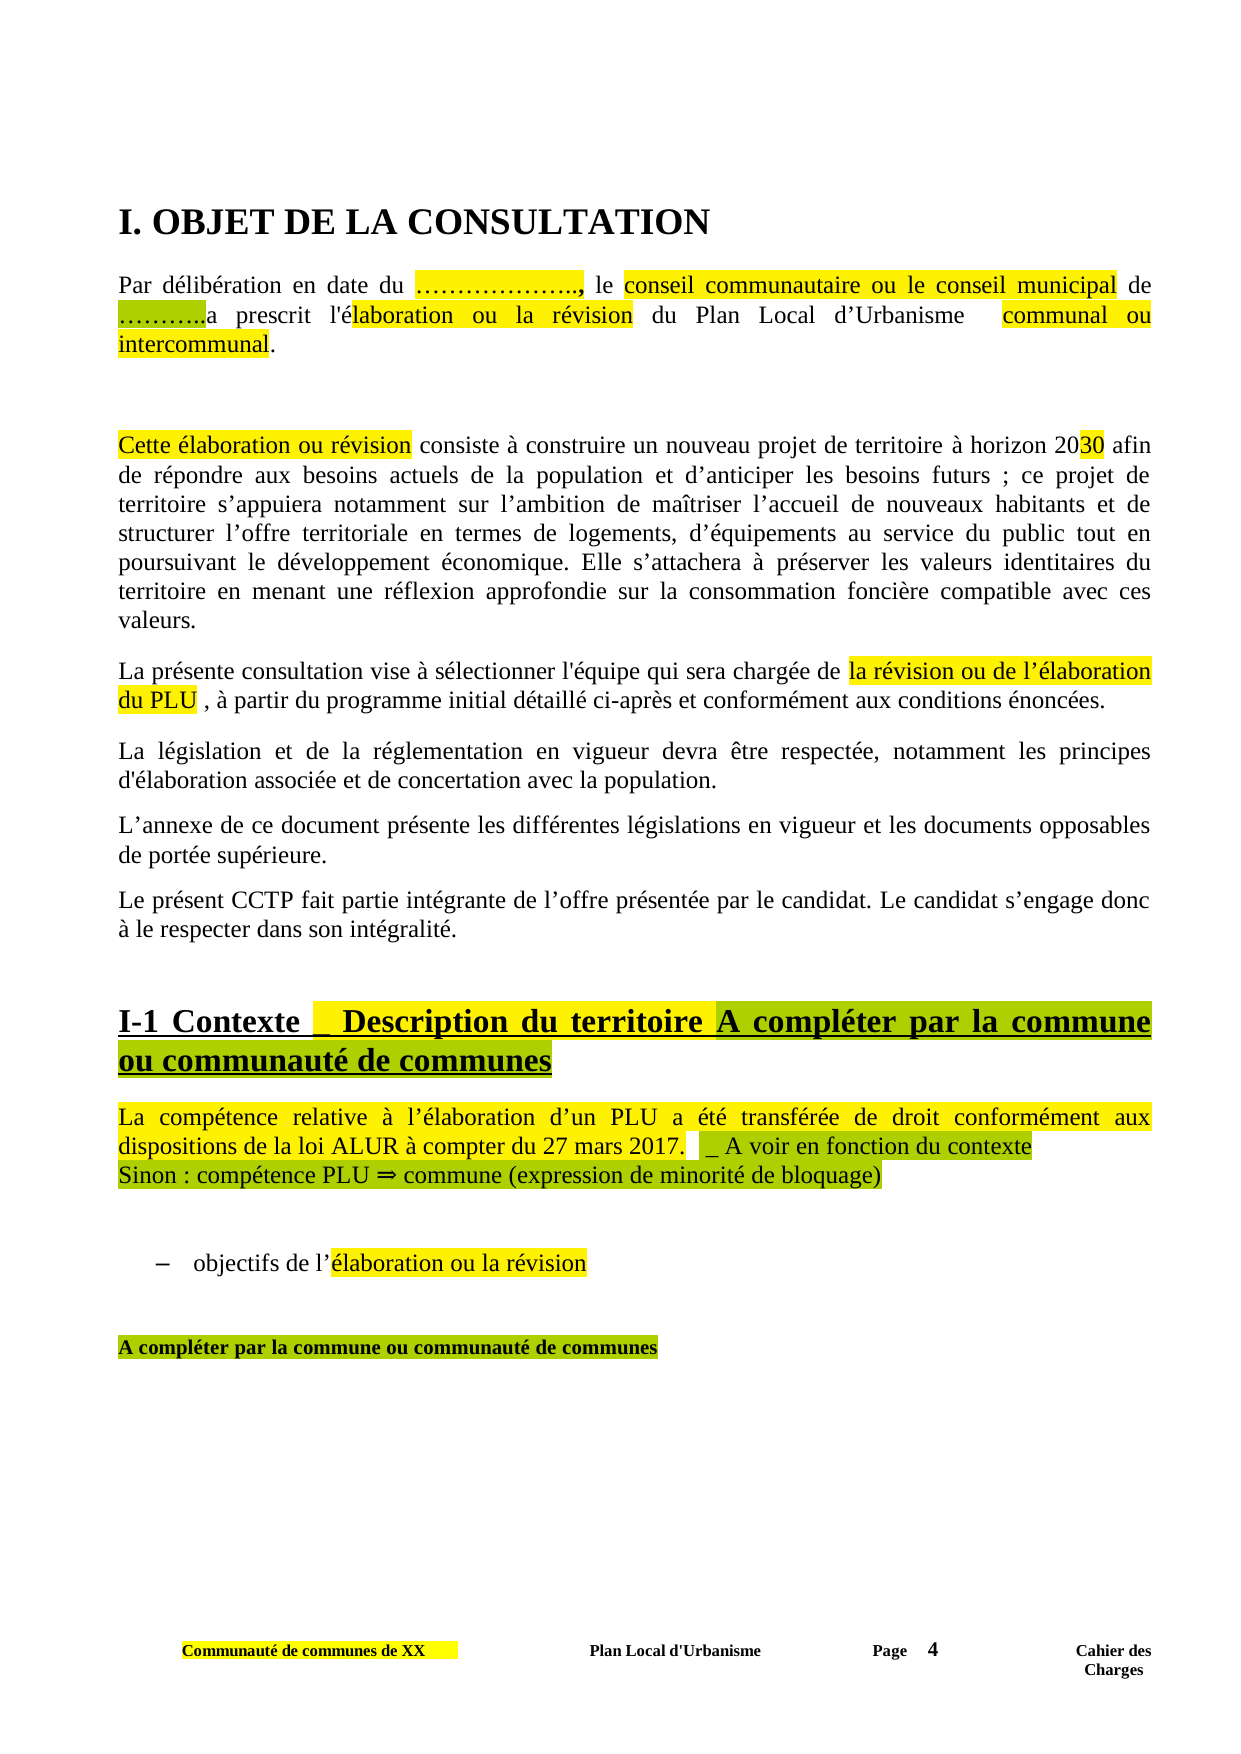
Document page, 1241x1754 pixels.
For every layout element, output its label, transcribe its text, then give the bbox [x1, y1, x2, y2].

text Par délibération en date du ……………….., le conseil communautaire ou le conseil municipal de ………..a prescrit l'élaboration ou la révision du Plan Local d’Urbanisme communal ou intercommunal. [118, 270, 1152, 358]
text La présente consultation vise à sélectionner l'équipe qui sera chargée de la révision ou de l’élaboration du PLU , à partir du programme initial détaillé ci-après et conformément aux conditions énoncées. [118, 656, 1152, 714]
text Sinon : compétence PLU ⇒ commune (expression de minorité de bloquage) [118, 1160, 1152, 1189]
text A compléter par la commune ou communauté de communes [118, 1335, 1152, 1359]
text L’annexe de ce document présente les différentes législations en vigueur et les documents opposables de portée supérieure. [118, 810, 1152, 868]
text Cette élaboration ou révision consiste à construire un nouveau projet de territoire à horizon 2030 afin de répondre aux besoins actuels de la population et d’anticiper les besoins futurs ; ce projet de territoire s’appuiera notamment sur l’ambition de maîtriser l’accueil de nouveaux habitants et de structurer l’offre territoriale en termes de logements, d’équipements au service du public tout en poursuivant le développement économique. Elle s’attachera à préserver les valeurs identitaires du territoire en menant une réflexion approfondie sur la consommation foncière compatible avec ces valeurs. [118, 430, 1152, 634]
text Le présent CCTP fait partie intégrante de l’offre présentée par le candidat. Le candidat s’engage donc à le respecter dans son intégralité. [118, 885, 1152, 943]
subtitle I. OBJET DE LA CONSULTATION [116, 197, 1154, 242]
subtitle I-1 Contexte _ Description du territoire A compléter par la commune ou communauté de communes [118, 1001, 1152, 1078]
text La compétence relative à l’élaboration d’un PLU a été transférée de droit conformément aux dispositions de la loi ALUR à compter du 27 mars 2017. _ A voir en fonction du contexte [118, 1102, 1152, 1160]
list objectifs de l’élaboration ou la révision [156, 1247, 1152, 1277]
text La législation et de la réglementation en vigueur devra être respectée, notamment les principes d'élaboration associée et de concertation avec la population. [118, 736, 1152, 794]
